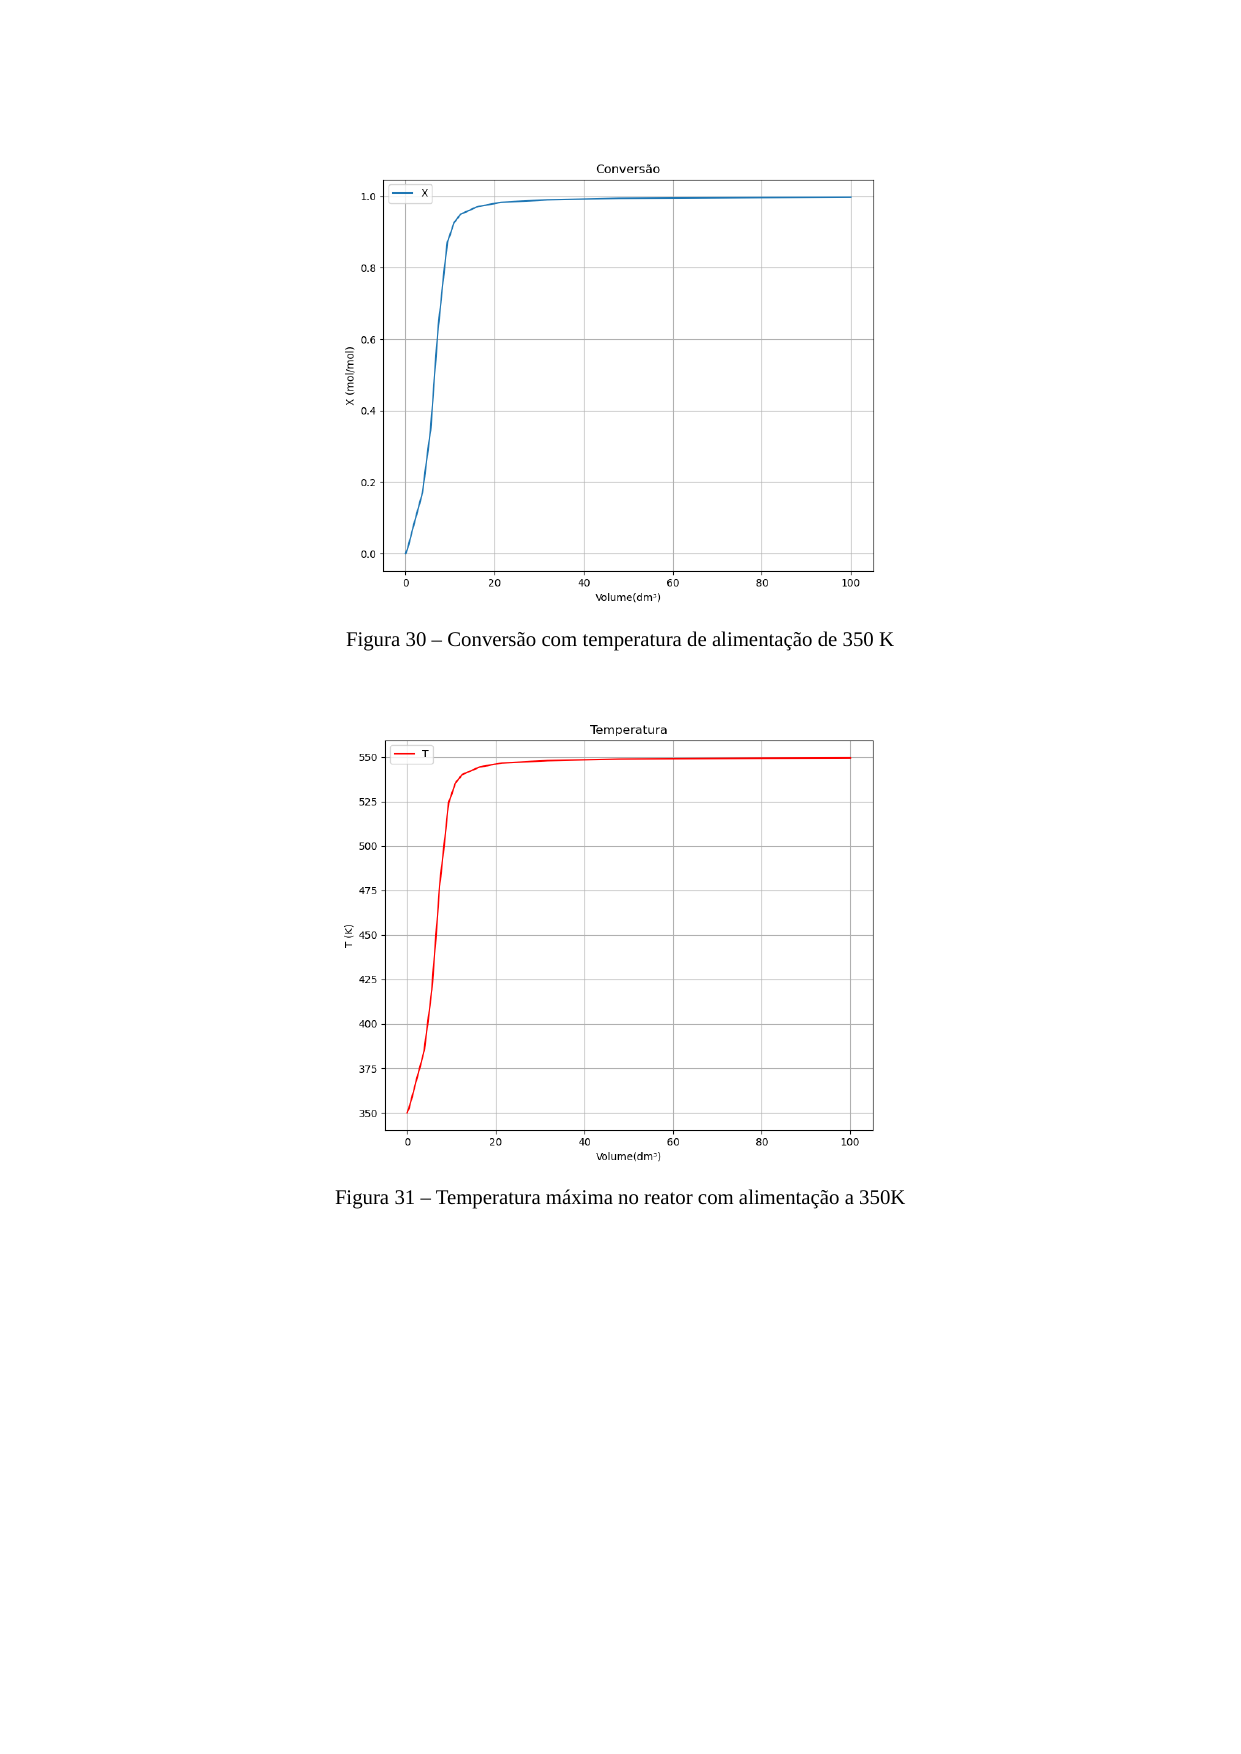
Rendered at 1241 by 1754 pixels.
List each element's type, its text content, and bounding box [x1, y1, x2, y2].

text Figura 31 – Temperatura máxima no reator com alimentação a 350K [118, 679, 1122, 1209]
picture [304, 118, 936, 627]
picture [306, 679, 935, 1186]
text Figura 30 – Conversão com temperatura de alimentação de 350 K [118, 118, 1122, 651]
